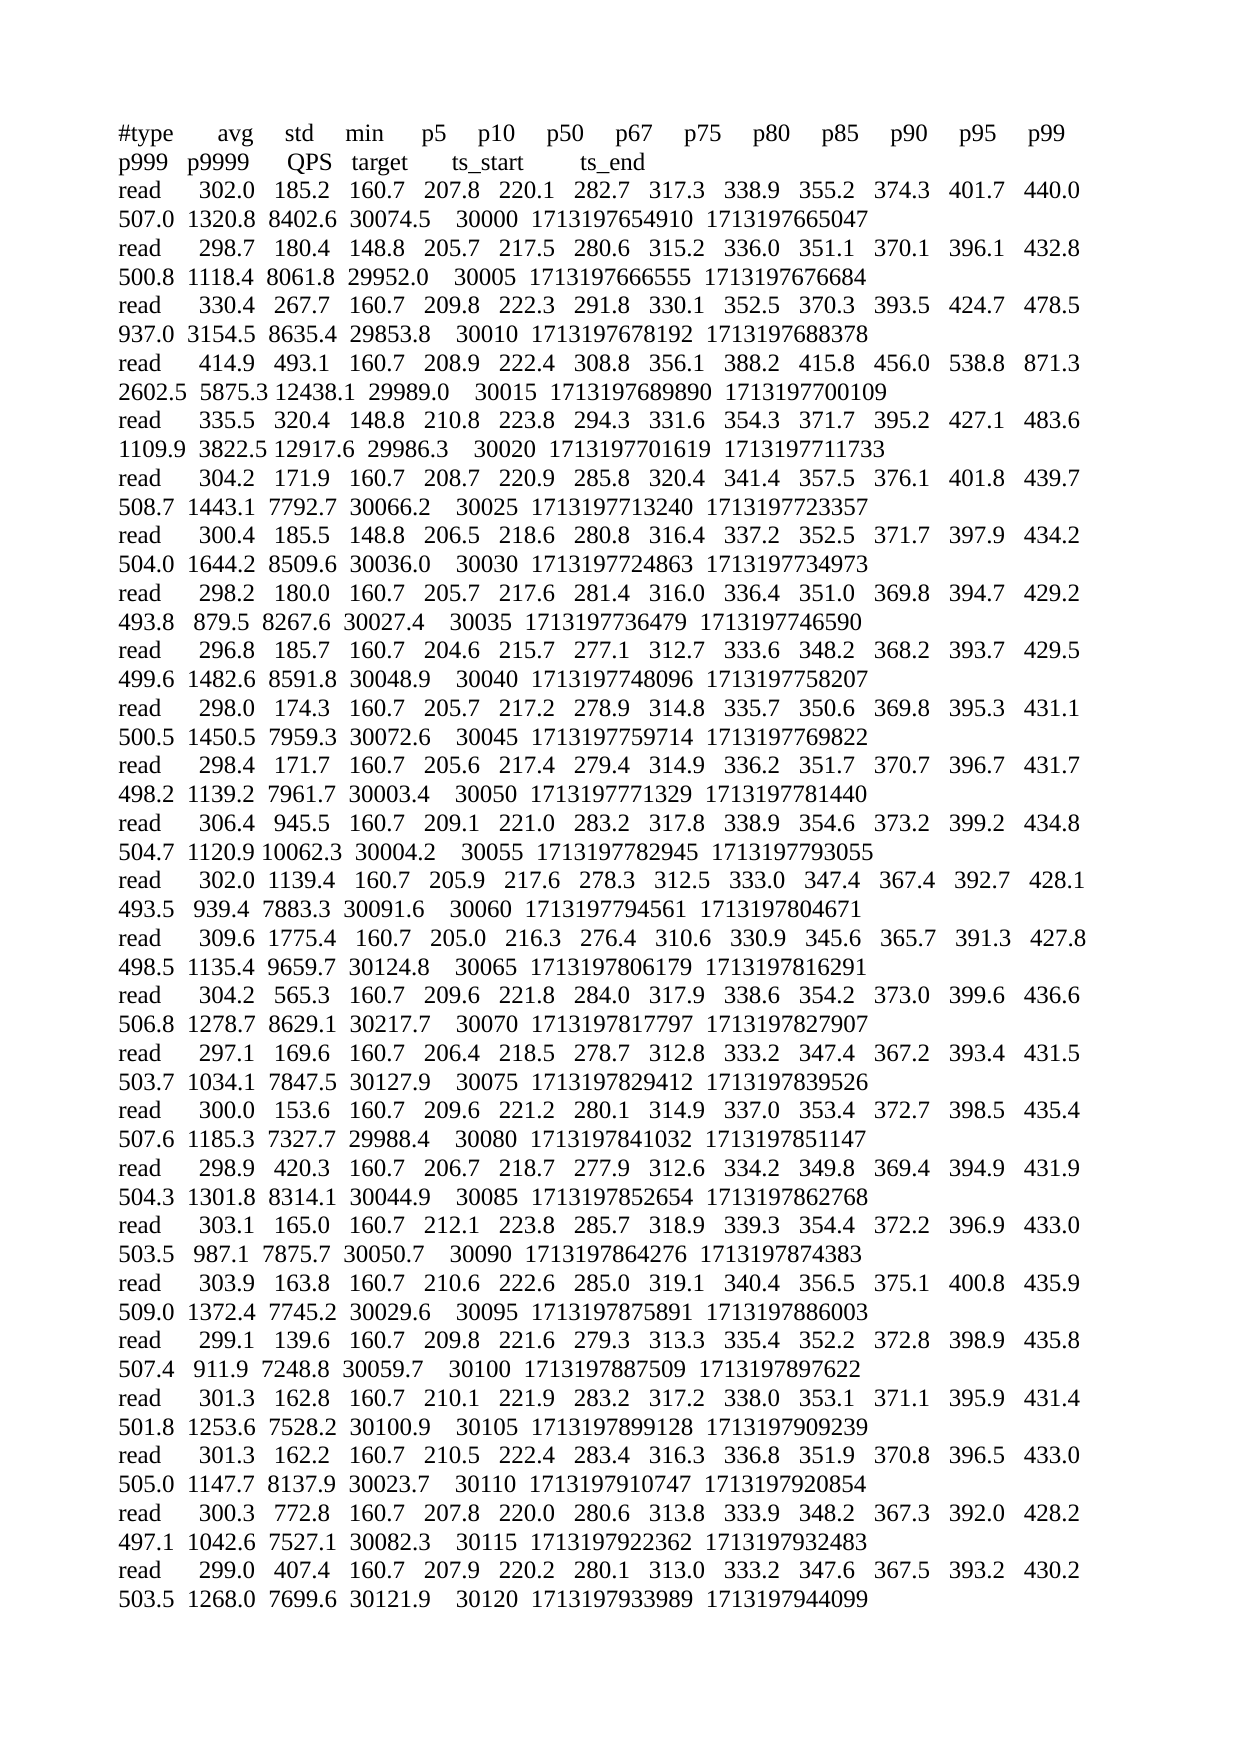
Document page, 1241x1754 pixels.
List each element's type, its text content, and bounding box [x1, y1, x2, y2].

text read 301.3 162.2 160.7 210.5 222.4 283.4 316.3 336.8 351.9 370.8 396.5 433.0 505.0 1147.7 8137.9 30023.7 30110 1713197910747 1713197920854 [118, 1441, 1122, 1498]
text read 300.3 772.8 160.7 207.8 220.0 280.6 313.8 333.9 348.2 367.3 392.0 428.2 497.1 1042.6 7527.1 30082.3 30115 1713197922362 1713197932483 [118, 1498, 1122, 1556]
text read 303.1 165.0 160.7 212.1 223.8 285.7 318.9 339.3 354.4 372.2 396.9 433.0 503.5 987.1 7875.7 30050.7 30090 1713197864276 1713197874383 [118, 1211, 1122, 1268]
text read 298.2 180.0 160.7 205.7 217.6 281.4 316.0 336.4 351.0 369.8 394.7 429.2 493.8 879.5 8267.6 30027.4 30035 1713197736479 1713197746590 [118, 578, 1122, 636]
text #type avg std min p5 p10 p50 p67 p75 p80 p85 p90 p95 p99 p999 p9999 QPS target ts_start ts_end [118, 118, 1122, 176]
text read 302.0 185.2 160.7 207.8 220.1 282.7 317.3 338.9 355.2 374.3 401.7 440.0 507.0 1320.8 8402.6 30074.5 30000 1713197654910 1713197665047 [118, 176, 1122, 233]
text read 298.9 420.3 160.7 206.7 218.7 277.9 312.6 334.2 349.8 369.4 394.9 431.9 504.3 1301.8 8314.1 30044.9 30085 1713197852654 1713197862768 [118, 1153, 1122, 1211]
text read 298.7 180.4 148.8 205.7 217.5 280.6 315.2 336.0 351.1 370.1 396.1 432.8 500.8 1118.4 8061.8 29952.0 30005 1713197666555 1713197676684 [118, 233, 1122, 291]
text read 296.8 185.7 160.7 204.6 215.7 277.1 312.7 333.6 348.2 368.2 393.7 429.5 499.6 1482.6 8591.8 30048.9 30040 1713197748096 1713197758207 [118, 636, 1122, 693]
text read 300.0 153.6 160.7 209.6 221.2 280.1 314.9 337.0 353.4 372.7 398.5 435.4 507.6 1185.3 7327.7 29988.4 30080 1713197841032 1713197851147 [118, 1096, 1122, 1153]
text read 301.3 162.8 160.7 210.1 221.9 283.2 317.2 338.0 353.1 371.1 395.9 431.4 501.8 1253.6 7528.2 30100.9 30105 1713197899128 1713197909239 [118, 1383, 1122, 1441]
text read 306.4 945.5 160.7 209.1 221.0 283.2 317.8 338.9 354.6 373.2 399.2 434.8 504.7 1120.9 10062.3 30004.2 30055 1713197782945 1713197793055 [118, 808, 1122, 866]
text read 309.6 1775.4 160.7 205.0 216.3 276.4 310.6 330.9 345.6 365.7 391.3 427.8 498.5 1135.4 9659.7 30124.8 30065 1713197806179 1713197816291 [118, 923, 1122, 981]
text read 302.0 1139.4 160.7 205.9 217.6 278.3 312.5 333.0 347.4 367.4 392.7 428.1 493.5 939.4 7883.3 30091.6 30060 1713197794561 1713197804671 [118, 866, 1122, 923]
text read 304.2 565.3 160.7 209.6 221.8 284.0 317.9 338.6 354.2 373.0 399.6 436.6 506.8 1278.7 8629.1 30217.7 30070 1713197817797 1713197827907 [118, 981, 1122, 1038]
text read 298.0 174.3 160.7 205.7 217.2 278.9 314.8 335.7 350.6 369.8 395.3 431.1 500.5 1450.5 7959.3 30072.6 30045 1713197759714 1713197769822 [118, 693, 1122, 751]
text read 298.4 171.7 160.7 205.6 217.4 279.4 314.9 336.2 351.7 370.7 396.7 431.7 498.2 1139.2 7961.7 30003.4 30050 1713197771329 1713197781440 [118, 751, 1122, 808]
text read 299.1 139.6 160.7 209.8 221.6 279.3 313.3 335.4 352.2 372.8 398.9 435.8 507.4 911.9 7248.8 30059.7 30100 1713197887509 1713197897622 [118, 1326, 1122, 1383]
text read 330.4 267.7 160.7 209.8 222.3 291.8 330.1 352.5 370.3 393.5 424.7 478.5 937.0 3154.5 8635.4 29853.8 30010 1713197678192 1713197688378 [118, 291, 1122, 348]
text read 303.9 163.8 160.7 210.6 222.6 285.0 319.1 340.4 356.5 375.1 400.8 435.9 509.0 1372.4 7745.2 30029.6 30095 1713197875891 1713197886003 [118, 1268, 1122, 1326]
text read 335.5 320.4 148.8 210.8 223.8 294.3 331.6 354.3 371.7 395.2 427.1 483.6 1109.9 3822.5 12917.6 29986.3 30020 1713197701619 1713197711733 [118, 406, 1122, 463]
text read 300.4 185.5 148.8 206.5 218.6 280.8 316.4 337.2 352.5 371.7 397.9 434.2 504.0 1644.2 8509.6 30036.0 30030 1713197724863 1713197734973 [118, 521, 1122, 578]
text read 304.2 171.9 160.7 208.7 220.9 285.8 320.4 341.4 357.5 376.1 401.8 439.7 508.7 1443.1 7792.7 30066.2 30025 1713197713240 1713197723357 [118, 463, 1122, 521]
text read 414.9 493.1 160.7 208.9 222.4 308.8 356.1 388.2 415.8 456.0 538.8 871.3 2602.5 5875.3 12438.1 29989.0 30015 1713197689890 1713197700109 [118, 348, 1122, 406]
text read 299.0 407.4 160.7 207.9 220.2 280.1 313.0 333.2 347.6 367.5 393.2 430.2 503.5 1268.0 7699.6 30121.9 30120 1713197933989 1713197944099 [118, 1556, 1122, 1613]
text read 297.1 169.6 160.7 206.4 218.5 278.7 312.8 333.2 347.4 367.2 393.4 431.5 503.7 1034.1 7847.5 30127.9 30075 1713197829412 1713197839526 [118, 1038, 1122, 1096]
